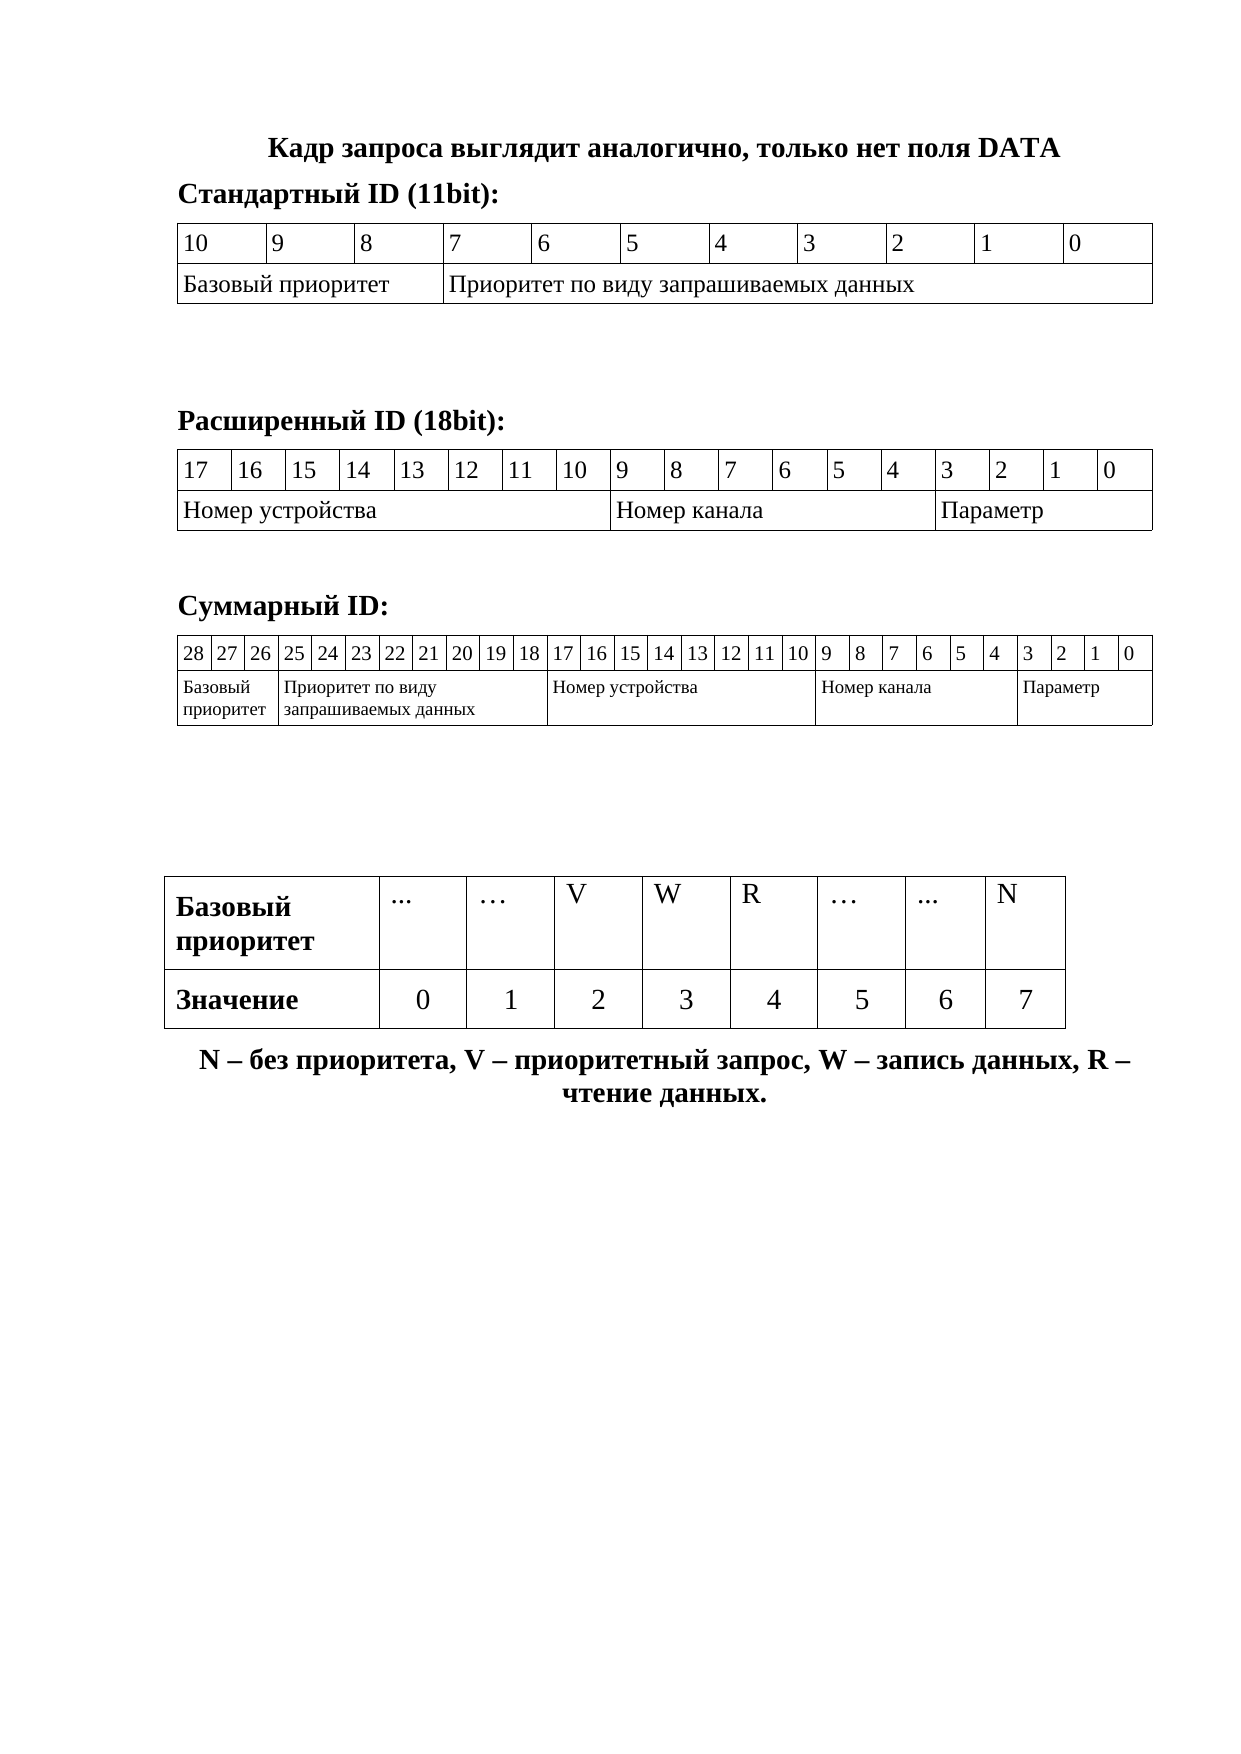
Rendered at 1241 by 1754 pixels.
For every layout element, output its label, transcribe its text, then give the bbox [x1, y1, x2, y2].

table_header … [818, 877, 905, 969]
table_header 2 [990, 450, 1043, 489]
table_header Базовый приоритет [165, 877, 379, 969]
table_header 6 [917, 636, 950, 670]
text Расширенный ID (18bit): [177, 403, 1152, 437]
text Кадр запроса выглядит аналогично, только нет поля DATA [177, 131, 1152, 164]
table_cell 3 [643, 970, 730, 1028]
table_cell 5 [818, 970, 905, 1028]
table_header 7 [444, 224, 531, 263]
table_header 2 [1052, 636, 1084, 670]
text Суммарный ID: [177, 588, 1152, 622]
table_cell Базовый приоритет [178, 264, 443, 303]
table_header 3 [798, 224, 886, 263]
table_header 15 [615, 636, 647, 670]
table_header 13 [682, 636, 714, 670]
table_header 8 [355, 224, 443, 263]
table_header 5 [951, 636, 983, 670]
table_header 8 [665, 450, 718, 489]
table_cell Номер канала [816, 671, 1017, 725]
table_header 24 [312, 636, 345, 670]
table_header ... [380, 877, 466, 969]
table_cell 7 [986, 970, 1065, 1028]
table_header 3 [1018, 636, 1051, 670]
table_header V [555, 877, 642, 969]
table_header R [731, 877, 817, 969]
table_cell 6 [906, 970, 985, 1028]
table_header 0 [1064, 224, 1152, 263]
table_header 14 [340, 450, 394, 489]
table_header 3 [936, 450, 989, 489]
table_cell 0 [380, 970, 466, 1028]
table_header 5 [828, 450, 881, 489]
table_header 12 [449, 450, 502, 489]
table_header 27 [212, 636, 244, 670]
table_header 9 [611, 450, 664, 489]
table_header ... [906, 877, 985, 969]
table_header 16 [232, 450, 285, 489]
table_header 8 [850, 636, 882, 670]
text Стандартный ID (11bit): [177, 177, 1152, 210]
table_header 6 [532, 224, 620, 263]
table_header 7 [719, 450, 772, 489]
table_cell Номер устройства [548, 671, 815, 725]
table_cell 2 [555, 970, 642, 1028]
table_header 20 [447, 636, 479, 670]
table_header 12 [715, 636, 748, 670]
table_header 11 [503, 450, 556, 489]
table_header 22 [380, 636, 412, 670]
table_cell Приоритет по виду запрашиваемых данных [279, 671, 547, 725]
table_cell Значение [165, 970, 379, 1028]
table_header 17 [178, 450, 231, 489]
table_header N [986, 877, 1065, 969]
table_cell Базовый приоритет [178, 671, 278, 725]
table_header 5 [621, 224, 709, 263]
table_header 0 [1098, 450, 1152, 489]
table_header 26 [245, 636, 278, 670]
table_header 4 [882, 450, 935, 489]
table_header 10 [178, 224, 266, 263]
table_header … [467, 877, 554, 969]
table_header 23 [346, 636, 379, 670]
table_header 14 [648, 636, 681, 670]
table_header 21 [413, 636, 446, 670]
table_header 19 [480, 636, 513, 670]
table_cell 1 [467, 970, 554, 1028]
table_header 6 [773, 450, 827, 489]
table_header 11 [749, 636, 782, 670]
table_cell Приоритет по виду запрашиваемых данных [444, 264, 1152, 303]
table_header 15 [286, 450, 339, 489]
table_header 1 [1044, 450, 1097, 489]
table_header 4 [984, 636, 1017, 670]
table_header 10 [783, 636, 815, 670]
table_header 25 [279, 636, 311, 670]
table_cell 4 [731, 970, 817, 1028]
table_header 17 [548, 636, 580, 670]
table_cell Номер канала [611, 491, 935, 530]
table_header 9 [267, 224, 354, 263]
text N – без приоритета, V – приоритетный запрос, W – запись данных, R – чтение данных. [177, 1042, 1152, 1109]
table_header 28 [178, 636, 211, 670]
table_header 16 [581, 636, 614, 670]
table_header 1 [1085, 636, 1118, 670]
table_header 9 [816, 636, 849, 670]
table_cell Параметр [1018, 671, 1152, 725]
table_header 13 [395, 450, 448, 489]
table_cell Номер устройства [178, 491, 610, 530]
table_header 2 [887, 224, 974, 263]
table_header 1 [975, 224, 1063, 263]
table_cell Параметр [936, 491, 1152, 530]
table_header 7 [883, 636, 916, 670]
table_header 0 [1119, 636, 1152, 670]
table_header 4 [710, 224, 797, 263]
table_header W [643, 877, 730, 969]
table_header 10 [557, 450, 610, 489]
table_header 18 [514, 636, 547, 670]
